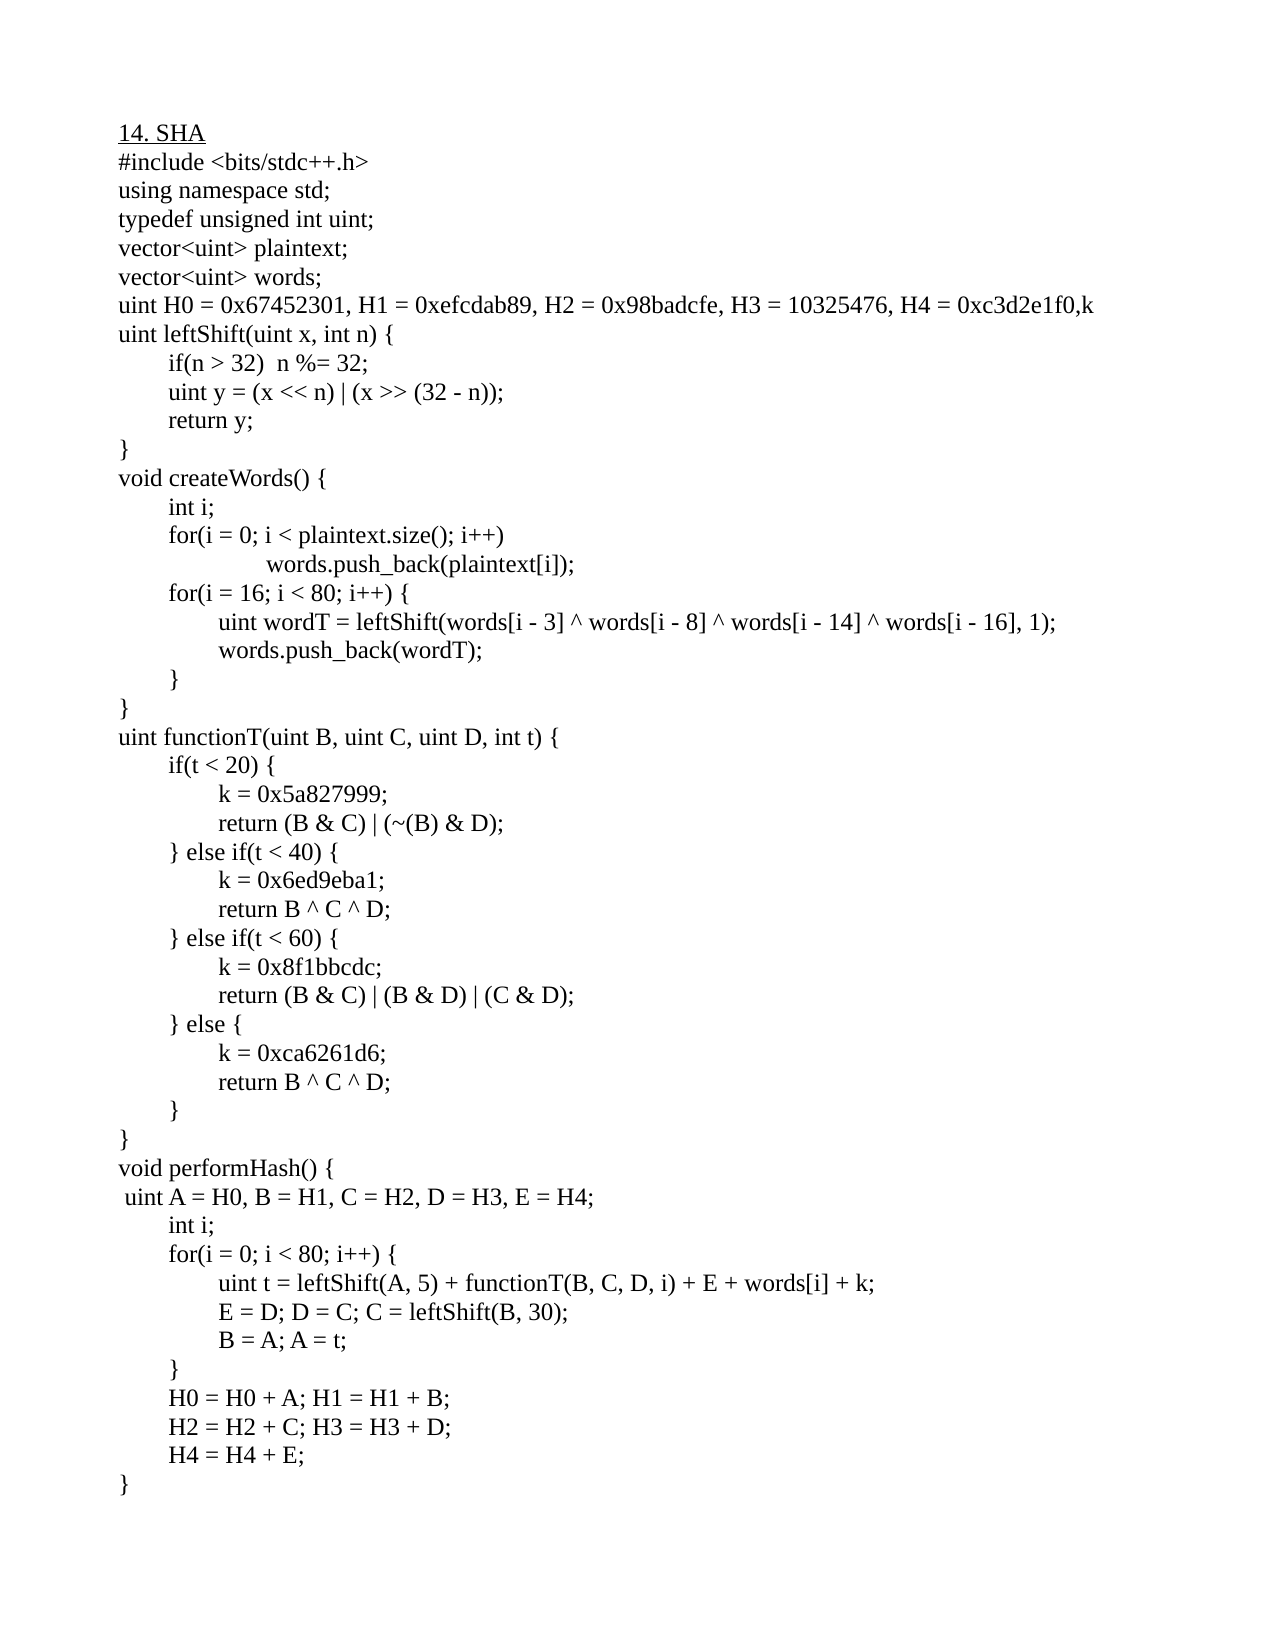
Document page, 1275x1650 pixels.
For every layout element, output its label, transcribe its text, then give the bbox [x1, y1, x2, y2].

text k = 0x5a827999; [118, 779, 1157, 808]
text return y; [118, 406, 1157, 434]
text uint y = (x << n) | (x >> (32 - n)); [118, 377, 1157, 406]
text uint t = leftShift(A, 5) + functionT(B, C, D, i) + E + words[i] + k; [118, 1268, 1157, 1297]
text vector<uint> words; [118, 262, 1157, 291]
text #include <bits/stdc++.h> [118, 147, 1157, 176]
text uint wordT = leftShift(words[i - 3] ^ words[i - 8] ^ words[i - 14] ^ words[i - 16], 1); [118, 607, 1157, 636]
text return (B & C) | (~(B) & D); [118, 808, 1157, 837]
text E = D; D = C; C = leftShift(B, 30); [118, 1297, 1157, 1326]
text void performHash() { [118, 1153, 1157, 1182]
text H4 = H4 + E; [118, 1441, 1157, 1469]
text for(i = 0; i < 80; i++) { [118, 1239, 1157, 1268]
text return B ^ C ^ D; [118, 1067, 1157, 1096]
text } else if(t < 60) { [118, 923, 1157, 952]
text for(i = 0; i < plaintext.size(); i++) [118, 521, 1157, 549]
text } [118, 434, 1157, 463]
text H0 = H0 + A; H1 = H1 + B; [118, 1383, 1157, 1412]
text void createWords() { [118, 463, 1157, 492]
text } [118, 1124, 1157, 1153]
text uint A = H0, B = H1, C = H2, D = H3, E = H4; [118, 1182, 1157, 1211]
text } [118, 1469, 1157, 1498]
text for(i = 16; i < 80; i++) { [118, 578, 1157, 607]
text int i; [118, 492, 1157, 521]
text typedef unsigned int uint; [118, 204, 1157, 233]
text } [118, 693, 1157, 722]
text } [118, 664, 1157, 693]
text return B ^ C ^ D; [118, 894, 1157, 923]
text if(t < 20) { [118, 751, 1157, 779]
text if(n > 32) n %= 32; [118, 348, 1157, 377]
text words.push_back(wordT); [118, 636, 1157, 664]
text vector<uint> plaintext; [118, 233, 1157, 262]
text uint functionT(uint B, uint C, uint D, int t) { [118, 722, 1157, 751]
text return (B & C) | (B & D) | (C & D); [118, 981, 1157, 1009]
text k = 0x6ed9eba1; [118, 866, 1157, 894]
text 14. SHA [118, 118, 1157, 147]
text k = 0xca6261d6; [118, 1038, 1157, 1067]
text uint leftShift(uint x, int n) { [118, 319, 1157, 348]
text H2 = H2 + C; H3 = H3 + D; [118, 1412, 1157, 1441]
text using namespace std; [118, 176, 1157, 204]
text } else if(t < 40) { [118, 837, 1157, 866]
text } [118, 1096, 1157, 1124]
text int i; [118, 1211, 1157, 1239]
text B = A; A = t; [118, 1326, 1157, 1354]
text words.push_back(plaintext[i]); [118, 549, 1157, 578]
text } [118, 1354, 1157, 1383]
text uint H0 = 0x67452301, H1 = 0xefcdab89, H2 = 0x98badcfe, H3 = 10325476, H4 = 0xc3d2e1f0,k [118, 291, 1157, 319]
text } else { [118, 1009, 1157, 1038]
text k = 0x8f1bbcdc; [118, 952, 1157, 981]
